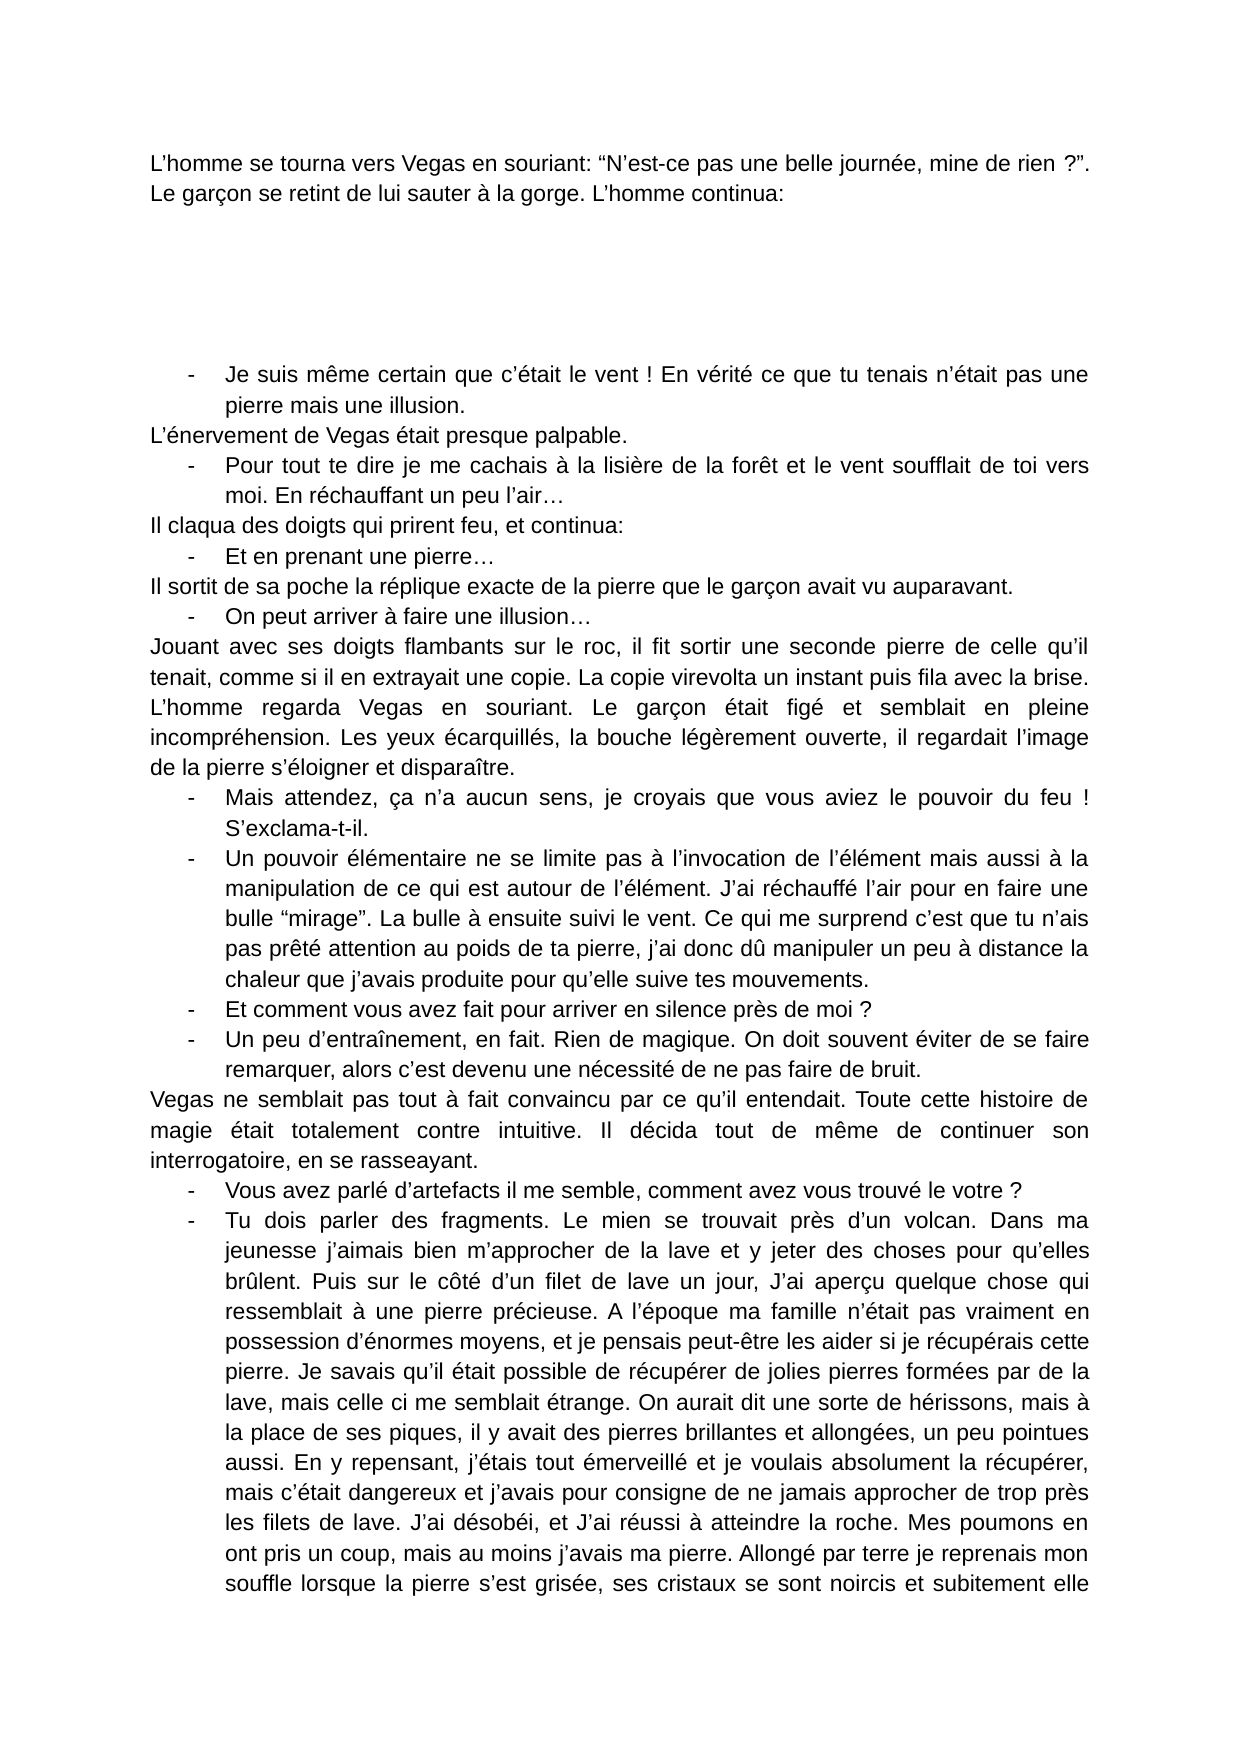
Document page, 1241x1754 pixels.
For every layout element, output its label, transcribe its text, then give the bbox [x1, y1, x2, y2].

list Et comment vous avez fait pour arriver en silence près de moi ? [187, 996, 1090, 1022]
list Je suis même certain que c’était le vent ! En vérité ce que tu tenais n’était pas une pierre mais une illusion. [187, 361, 1090, 418]
list Et en prenant une pierre… [187, 543, 1090, 569]
list Mais attendez, ça n’a aucun sens, je croyais que vous aviez le pouvoir du feu ! S’exclama-t-il. [187, 784, 1090, 841]
list Un peu d’entraînement, en fait. Rien de magique. On doit souvent éviter de se faire remarquer, alors c’est devenu une nécessité de ne pas faire de bruit. [187, 1026, 1090, 1083]
text L’homme se tourna vers Vegas en souriant: “N’est-ce pas une belle journée, mine de rien ?”. Le garçon se retint de lui sauter à la gorge. L’homme continua: [150, 150, 1090, 207]
text Jouant avec ses doigts flambants sur le roc, il fit sortir une seconde pierre de celle qu’il tenait, comme si il en extrayait une copie. La copie virevolta un instant puis fila avec la brise. L’homme regarda Vegas en souriant. Le garçon était figé et semblait en pleine incompréhension. Les yeux écarquillés, la bouche légèrement ouverte, il regardait l’image de la pierre s’éloigner et disparaître. [150, 633, 1090, 781]
text Il claqua des doigts qui prirent feu, et continua: [150, 512, 1090, 539]
text Vegas ne semblait pas tout à fait convaincu par ce qu’il entendait. Toute cette histoire de magie était totalement contre intuitive. Il décida tout de même de continuer son interrogatoire, en se rasseayant. [150, 1086, 1090, 1173]
text Il sortit de sa poche la réplique exacte de la pierre que le garçon avait vu auparavant. [150, 573, 1090, 599]
list Pour tout te dire je me cachais à la lisière de la forêt et le vent soufflait de toi vers moi. En réchauffant un peu l’air… [187, 452, 1090, 509]
text L’énervement de Vegas était presque palpable. [150, 422, 1090, 448]
list Vous avez parlé d’artefacts il me semble, comment avez vous trouvé le votre ? [187, 1177, 1090, 1203]
list On peut arriver à faire une illusion… [187, 603, 1090, 629]
list Un pouvoir élémentaire ne se limite pas à l’invocation de l’élément mais aussi à la manipulation de ce qui est autour de l’élément. J’ai réchauffé l’air pour en faire une bulle “mirage”. La bulle à ensuite suivi le vent. Ce qui me surprend c’est que tu n’ais pas prêté attention au poids de ta pierre, j’ai donc dû manipuler un peu à distance la chaleur que j’avais produite pour qu’elle suive tes mouvements. [187, 845, 1090, 992]
list Tu dois parler des fragments. Le mien se trouvait près d’un volcan. Dans ma jeunesse j’aimais bien m’approcher de la lave et y jeter des choses pour qu’elles brûlent. Puis sur le côté d’un filet de lave un jour, J’ai aperçu quelque chose qui ressemblait à une pierre précieuse. A l’époque ma famille n’était pas vraiment en possession d’énormes moyens, et je pensais peut-être les aider si je récupérais cette pierre. Je savais qu’il était possible de récupérer de jolies pierres formées par de la lave, mais celle ci me semblait étrange. On aurait dit une sorte de hérissons, mais à la place de ses piques, il y avait des pierres brillantes et allongées, un peu pointues aussi. En y repensant, j’étais tout émerveillé et je voulais absolument la récupérer, mais c’était dangereux et j’avais pour consigne de ne jamais approcher de trop près les filets de lave. J’ai désobéi, et J’ai réussi à atteindre la roche. Mes poumons en ont pris un coup, mais au moins j’avais ma pierre. Allongé par terre je reprenais mon souffle lorsque la pierre s’est grisée, ses cristaux se sont noircis et subitement elle [187, 1207, 1090, 1596]
